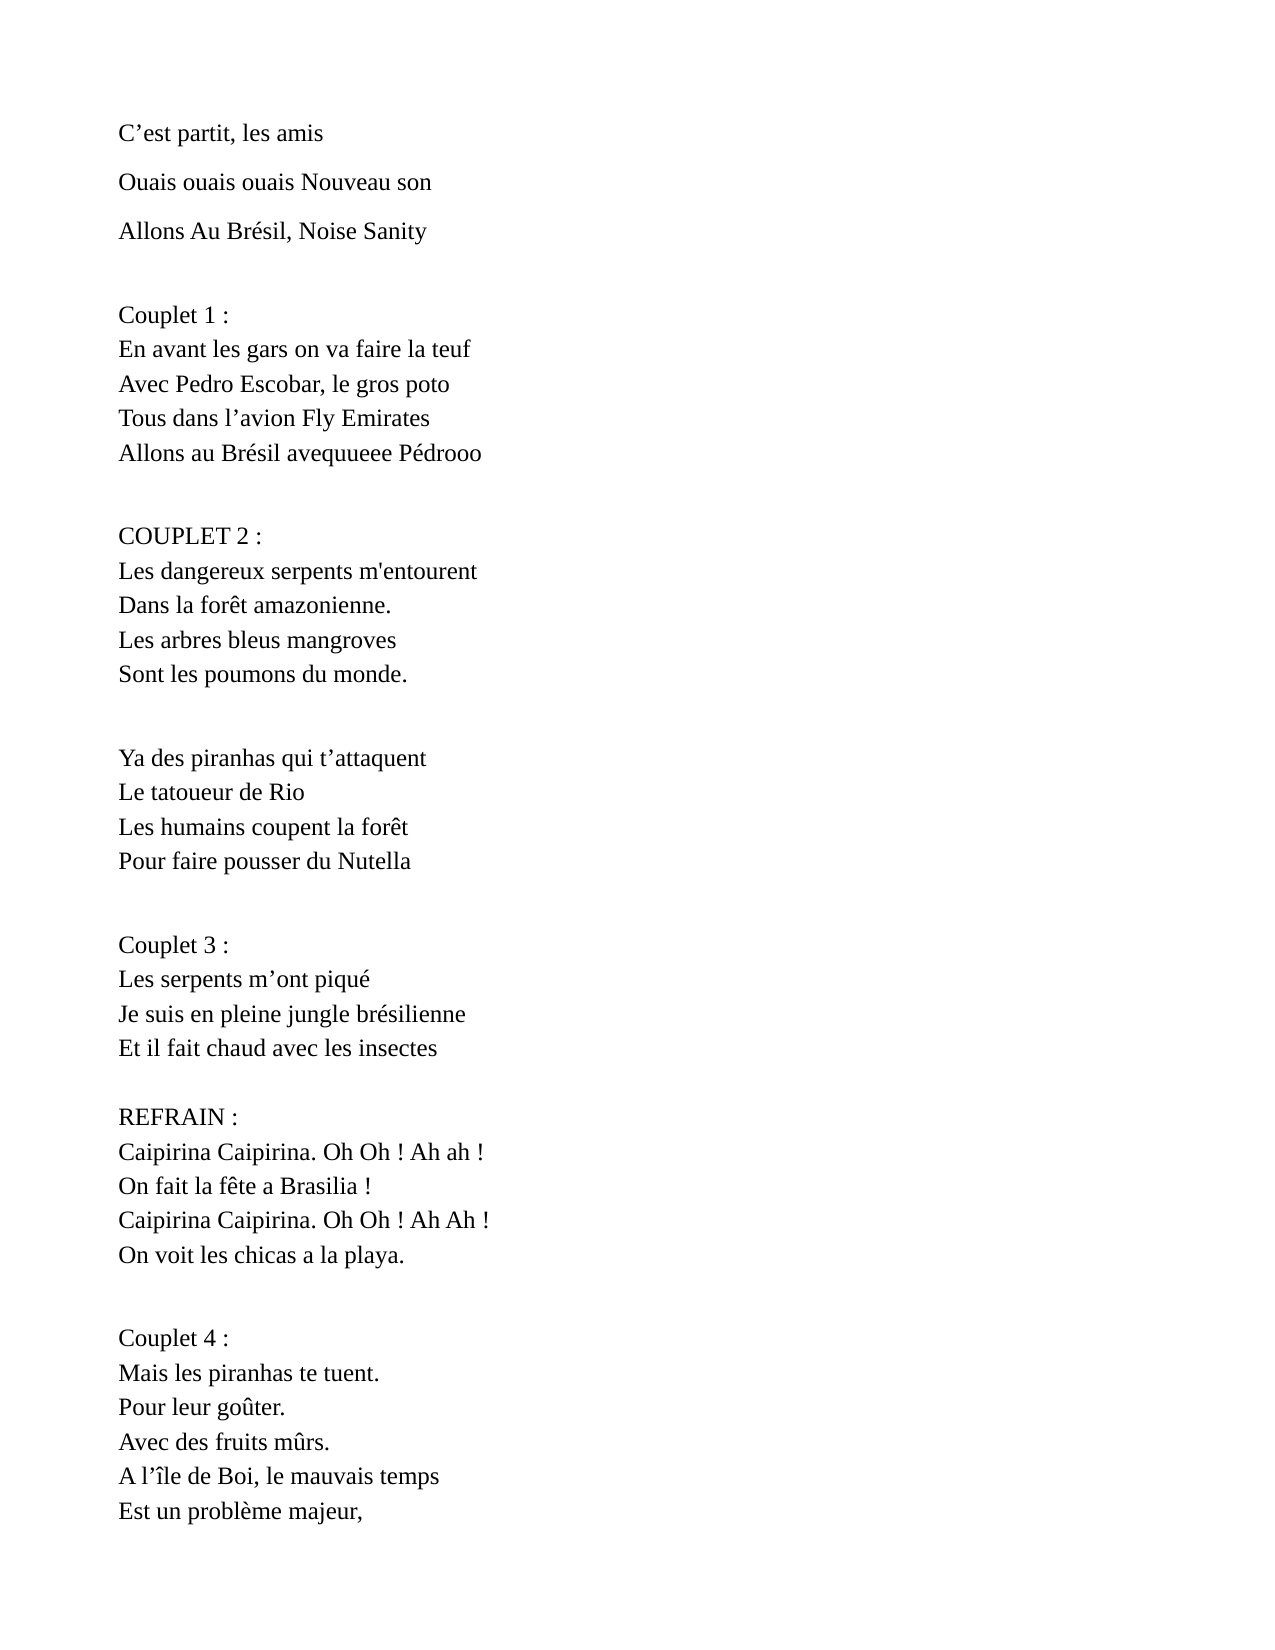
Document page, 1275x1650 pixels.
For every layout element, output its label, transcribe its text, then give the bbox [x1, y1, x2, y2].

text Caipirina Caipirina. Oh Oh ! Ah Ah ! [118, 1206, 1157, 1234]
text Ouais ouais ouais Nouveau son [118, 167, 1157, 196]
text Et il fait chaud avec les insectes [118, 1033, 1157, 1062]
text Sont les poumons du monde. [118, 659, 1157, 688]
text Mais les piranhas te tuent. [118, 1358, 1157, 1387]
text REFRAIN : [118, 1102, 1157, 1131]
text Les dangereux serpents m'entourent [118, 556, 1157, 584]
text Avec Pedro Escobar, le gros poto [118, 369, 1157, 397]
text Caipirina Caipirina. Oh Oh ! Ah ah ! [118, 1137, 1157, 1165]
text Le tatoueur de Rio [118, 777, 1157, 806]
text COUPLET 2 : [118, 521, 1157, 550]
text Tous dans l’avion Fly Emirates [118, 403, 1157, 432]
text C’est partit, les amis [118, 118, 1157, 147]
text Je suis en pleine jungle brésilienne [118, 999, 1157, 1027]
text Couplet 1 : [118, 300, 1157, 328]
text Pour leur goûter. [118, 1392, 1157, 1421]
text Allons au Brésil avequueee Pédrooo [118, 438, 1157, 466]
text Les arbres bleus mangroves [118, 625, 1157, 653]
text Dans la forêt amazonienne. [118, 590, 1157, 619]
text Les serpents m’ont piqué [118, 964, 1157, 993]
text On fait la fête a Brasilia ! [118, 1171, 1157, 1200]
text Allons Au Brésil, Noise Sanity [118, 216, 1157, 245]
text On voit les chicas a la playa. [118, 1240, 1157, 1269]
text Couplet 3 : [118, 930, 1157, 958]
text En avant les gars on va faire la teuf [118, 334, 1157, 363]
text Avec des fruits mûrs. [118, 1427, 1157, 1456]
text Pour faire pousser du Nutella [118, 846, 1157, 875]
text Les humains coupent la forêt [118, 812, 1157, 840]
text A l’île de Boi, le mauvais temps [118, 1461, 1157, 1490]
text Ya des piranhas qui t’attaquent [118, 743, 1157, 771]
text Est un problème majeur, [118, 1496, 1157, 1525]
text Couplet 4 : [118, 1323, 1157, 1352]
